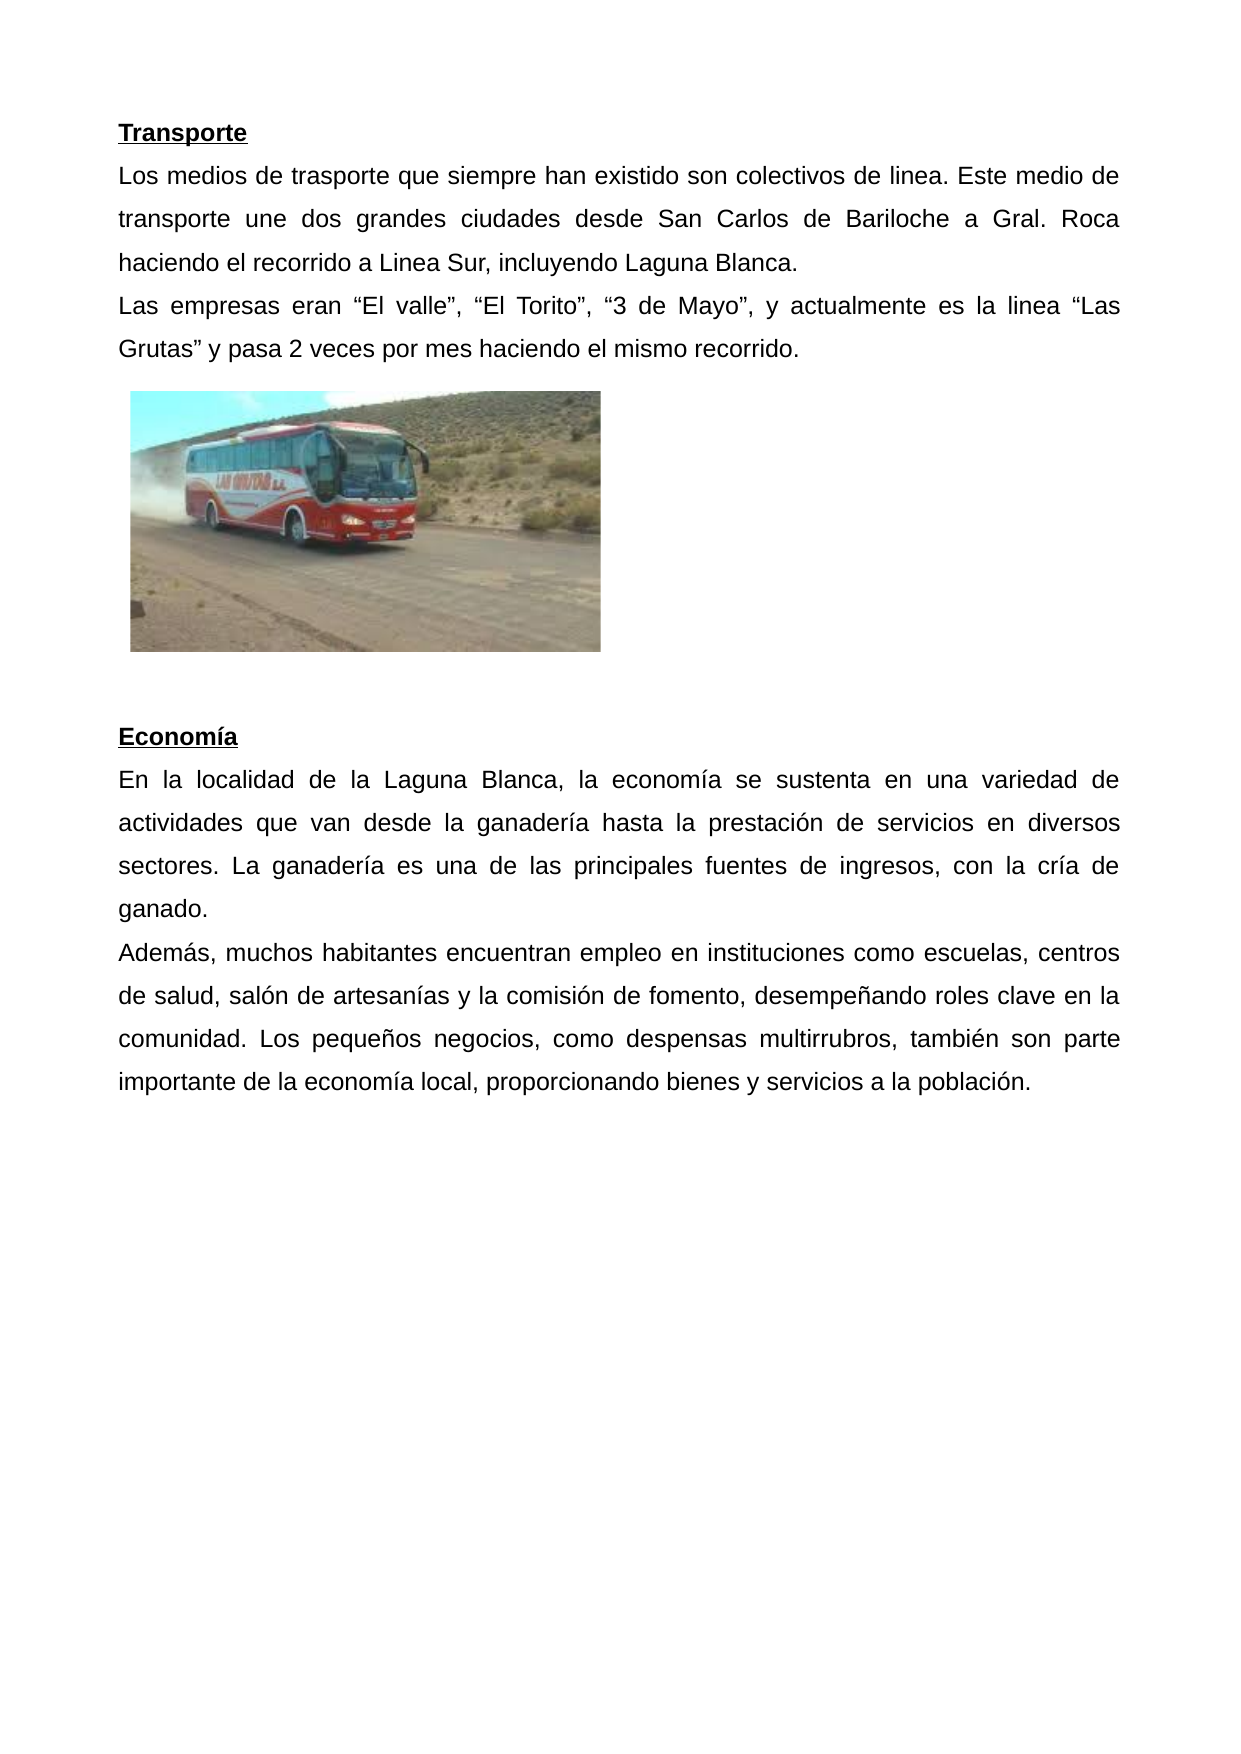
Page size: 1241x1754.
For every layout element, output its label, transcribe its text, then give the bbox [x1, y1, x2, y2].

text En la localidad de la Laguna Blanca, la economía se sustenta en una variedad de actividades que van desde la ganadería hasta la prestación de servicios en diversos sectores. La ganadería es una de las principales fuentes de ingresos, con la cría de ganado. [118, 765, 1122, 923]
text Además, muchos habitantes encuentran empleo en instituciones como escuelas, centros de salud, salón de artesanías y la comisión de fomento, desempeñando roles clave en la comunidad. Los pequeños negocios, como despensas multirrubros, también son parte importante de la economía local, proporcionando bienes y servicios a la población. [118, 937, 1122, 1096]
text Transporte [118, 118, 1122, 147]
text Economía [118, 722, 1122, 751]
text Las empresas eran “El valle”, “El Torito”, “3 de Mayo”, y actualmente es la linea “Las Grutas” y pasa 2 veces por mes haciendo el mismo recorrido. [118, 291, 1122, 362]
text Los medios de trasporte que siempre han existido son colectivos de linea. Este medio de transporte une dos grandes ciudades desde San Carlos de Bariloche a Gral. Roca haciendo el recorrido a Linea Sur, incluyendo Laguna Blanca. [118, 161, 1122, 276]
picture [130, 391, 601, 652]
